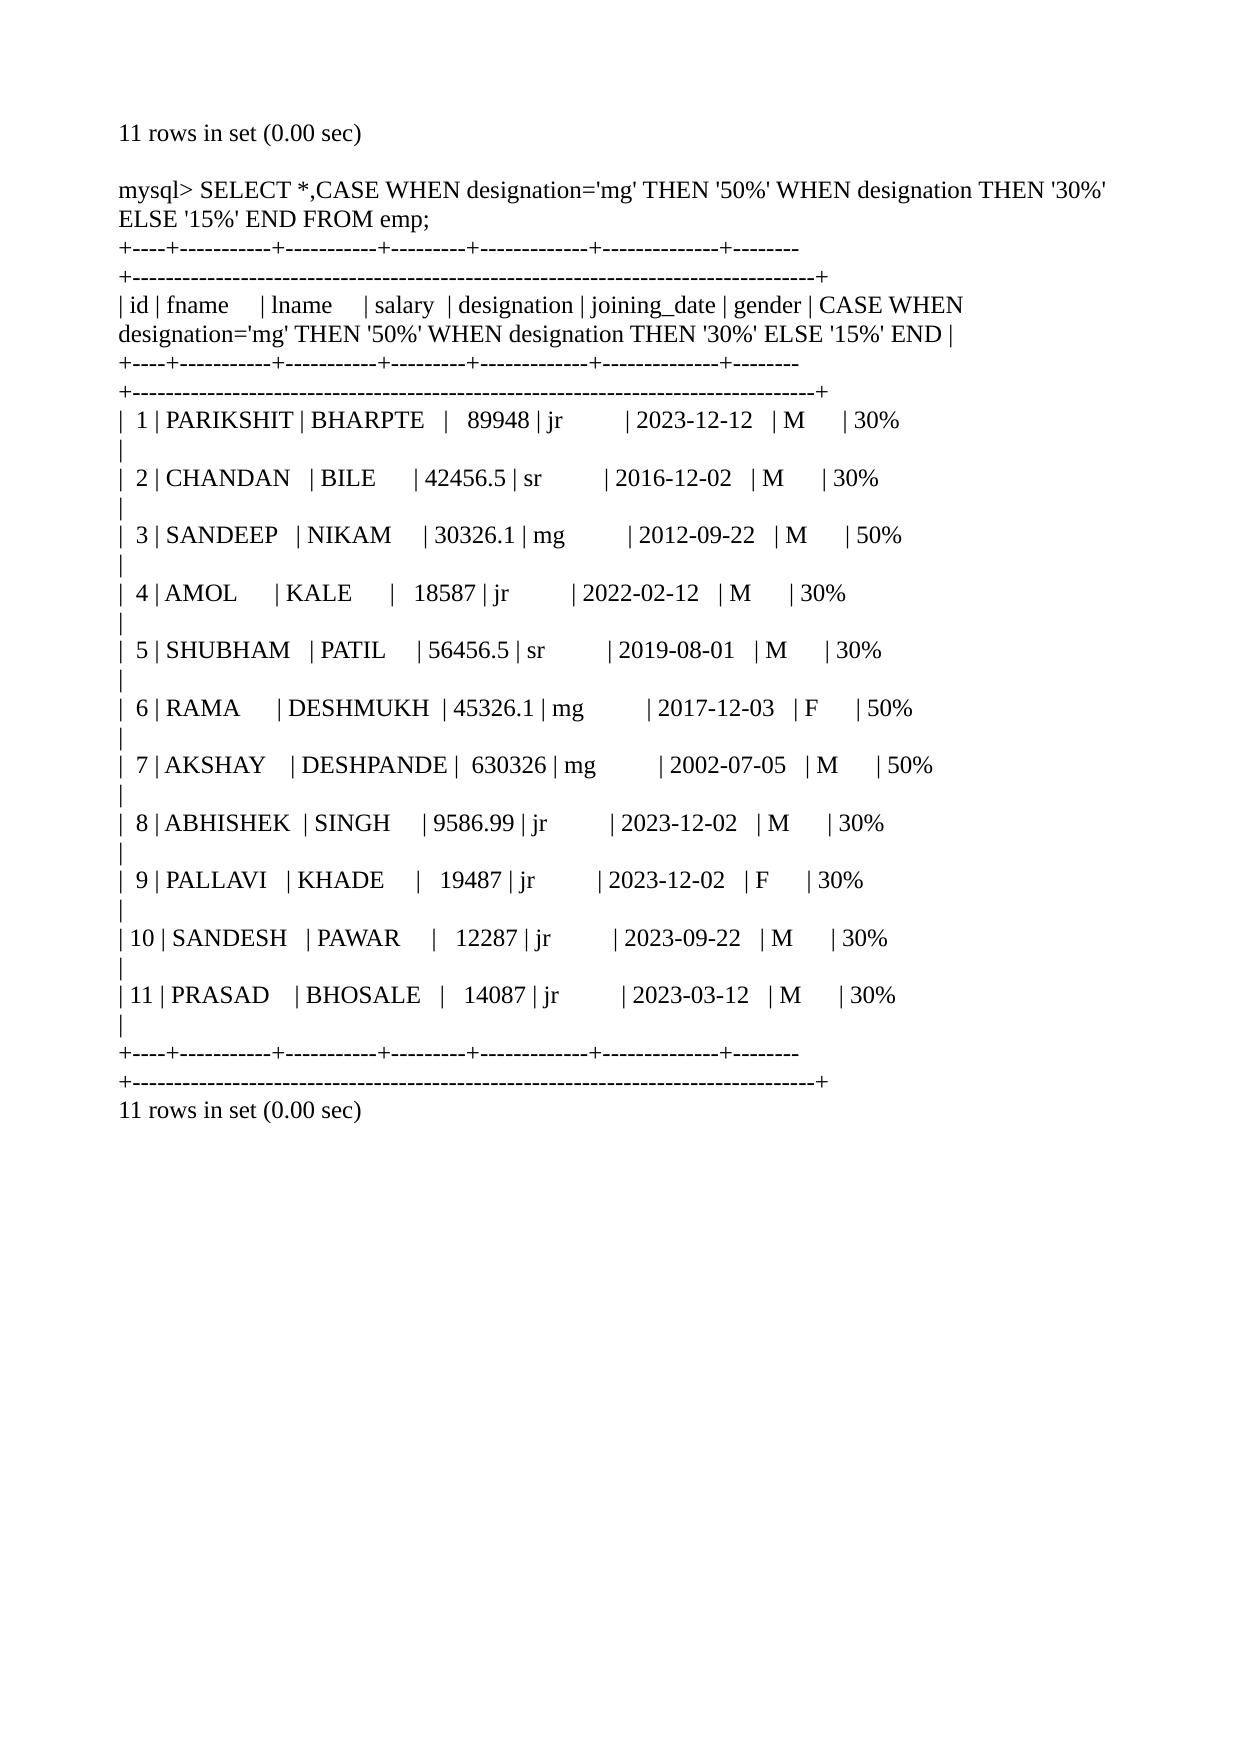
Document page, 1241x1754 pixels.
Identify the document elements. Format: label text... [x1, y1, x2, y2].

text | 4 | AMOL | KALE | 18587 | jr | 2022-02-12 | M | 30% | [118, 578, 1122, 636]
text | 8 | ABHISHEK | SINGH | 9586.99 | jr | 2023-12-02 | M | 30% | [118, 808, 1122, 866]
text +----+-----------+-----------+---------+-------------+--------------+--------+----------------------------------------------------------------------------------+ [118, 348, 1122, 406]
text | 6 | RAMA | DESHMUKH | 45326.1 | mg | 2017-12-03 | F | 50% | [118, 693, 1122, 751]
text | 2 | CHANDAN | BILE | 42456.5 | sr | 2016-12-02 | M | 30% | [118, 463, 1122, 521]
text | 9 | PALLAVI | KHADE | 19487 | jr | 2023-12-02 | F | 30% | [118, 866, 1122, 923]
text mysql> SELECT *,CASE WHEN designation='mg' THEN '50%' WHEN designation THEN '30%' ELSE '15%' END FROM emp; [118, 176, 1122, 233]
text | 11 | PRASAD | BHOSALE | 14087 | jr | 2023-03-12 | M | 30% | [118, 981, 1122, 1038]
text | 5 | SHUBHAM | PATIL | 56456.5 | sr | 2019-08-01 | M | 30% | [118, 636, 1122, 693]
text 11 rows in set (0.00 sec) [118, 1096, 1122, 1124]
text | 3 | SANDEEP | NIKAM | 30326.1 | mg | 2012-09-22 | M | 50% | [118, 521, 1122, 578]
text | 10 | SANDESH | PAWAR | 12287 | jr | 2023-09-22 | M | 30% | [118, 923, 1122, 981]
text | id | fname | lname | salary | designation | joining_date | gender | CASE WHEN designation='mg' THEN '50%' WHEN designation THEN '30%' ELSE '15%' END | [118, 291, 1122, 348]
text | 7 | AKSHAY | DESHPANDE | 630326 | mg | 2002-07-05 | M | 50% | [118, 751, 1122, 808]
text | 1 | PARIKSHIT | BHARPTE | 89948 | jr | 2023-12-12 | M | 30% | [118, 406, 1122, 463]
text +----+-----------+-----------+---------+-------------+--------------+--------+----------------------------------------------------------------------------------+ [118, 1038, 1122, 1096]
text +----+-----------+-----------+---------+-------------+--------------+--------+----------------------------------------------------------------------------------+ [118, 233, 1122, 291]
text 11 rows in set (0.00 sec) [118, 118, 1122, 147]
